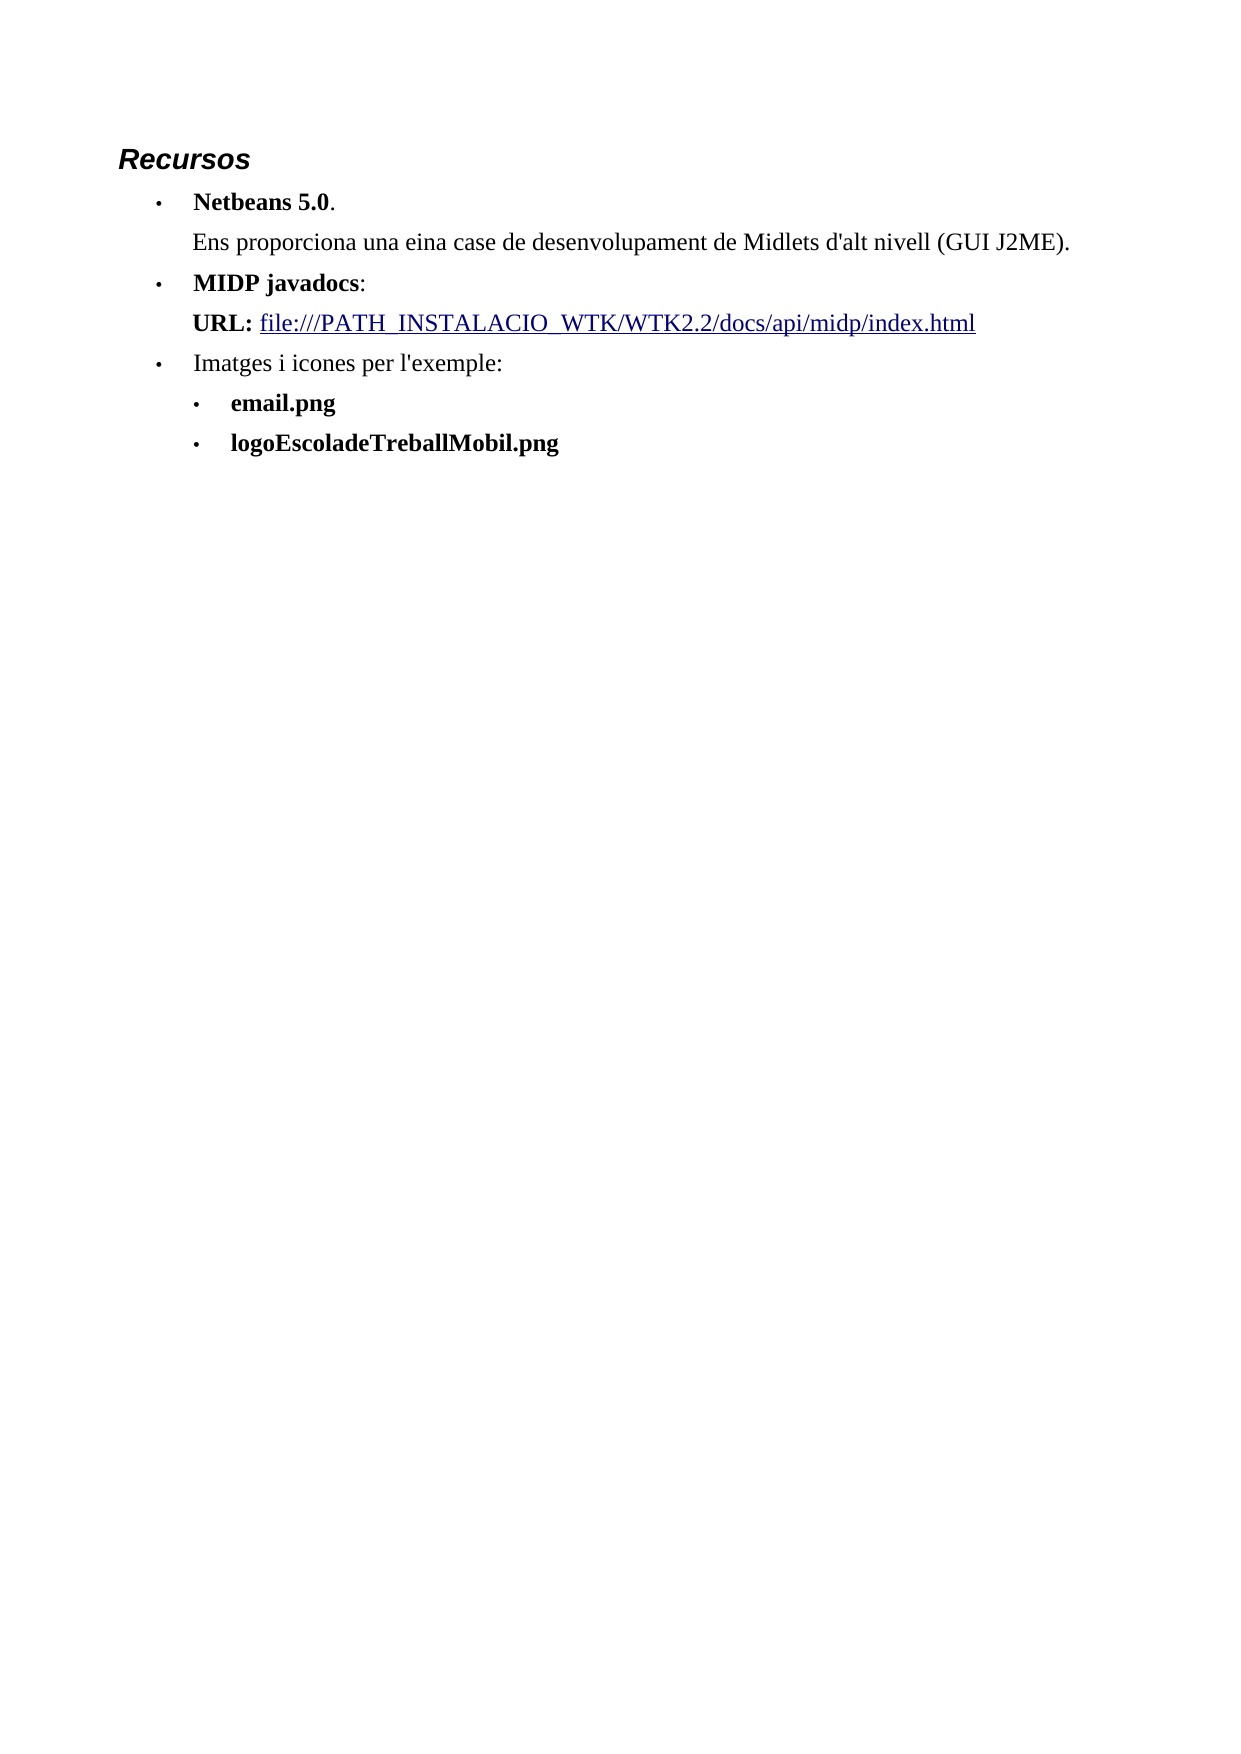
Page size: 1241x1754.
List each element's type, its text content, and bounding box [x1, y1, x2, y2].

list Imatges i icones per l'exemple: [156, 349, 1122, 377]
text Ens proporciona una eina case de desenvolupament de Midlets d'alt nivell (GUI J2ME). [118, 228, 1122, 256]
list email.png [193, 389, 1122, 417]
list MIDP javadocs: [156, 269, 1122, 296]
text URL: file:///PATH_INSTALACIO_WTK/WTK2.2/docs/api/midp/index.html [118, 309, 1122, 337]
list logoEscoladeTreballMobil.png [193, 429, 1122, 457]
subtitle Recursos [118, 143, 1122, 176]
list Netbeans 5.0. [156, 188, 1122, 216]
